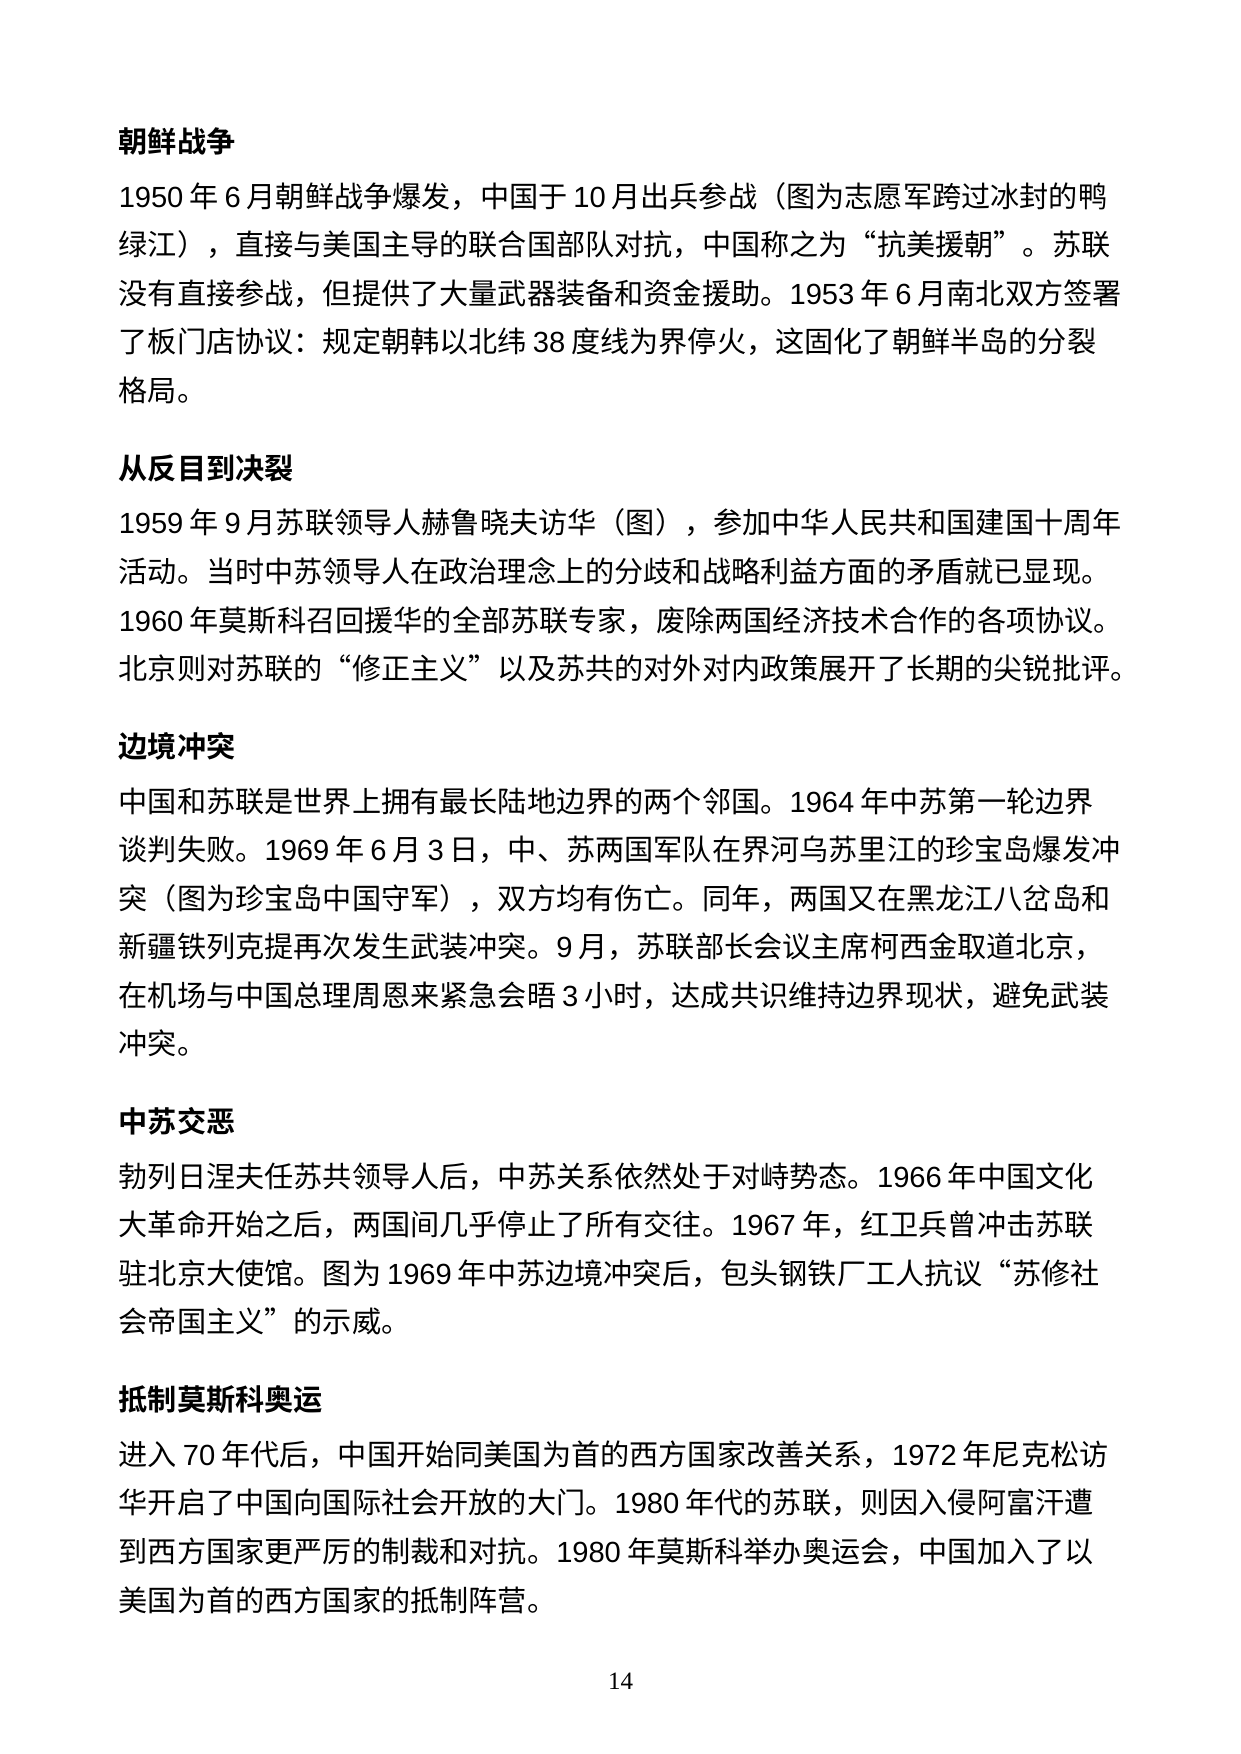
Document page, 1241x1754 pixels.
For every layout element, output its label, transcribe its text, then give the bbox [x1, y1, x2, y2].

text 勃列日涅夫任苏共领导人后，中苏关系依然处于对峙势态。1966年中国文化大革命开始之后，两国间几乎停止了所有交往。1967年，红卫兵曾冲击苏联驻北京大使馆。图为1969年中苏边境冲突后，包头钢铁厂工人抗议“苏修社会帝国主义”的示威。 [118, 1153, 1122, 1341]
text 中国和苏联是世界上拥有最长陆地边界的两个邻国。1964年中苏第一轮边界谈判失败。1969年6月3日，中、苏两国军队在界河乌苏里江的珍宝岛爆发冲突（图为珍宝岛中国守军），双方均有伤亡。同年，两国又在黑龙江八岔岛和新疆铁列克提再次发生武装冲突。9月，苏联部长会议主席柯西金取道北京，在机场与中国总理周恩来紧急会晤3小时，达成共识维持边界现状，避免武装冲突。 [118, 778, 1122, 1063]
text 进入70年代后，中国开始同美国为首的西方国家改善关系，1972年尼克松访华开启了中国向国际社会开放的大门。1980年代的苏联，则因入侵阿富汗遭到西方国家更严厉的制裁和对抗。1980年莫斯科举办奥运会，中国加入了以美国为首的西方国家的抵制阵营。 [118, 1431, 1122, 1619]
text 1959年9月苏联领导人赫鲁晓夫访华（图），参加中华人民共和国建国十周年活动。当时中苏领导人在政治理念上的分歧和战略利益方面的矛盾就已显现。1960年莫斯科召回援华的全部苏联专家，废除两国经济技术合作的各项协议。北京则对苏联的“修正主义”以及苏共的对外对内政策展开了长期的尖锐批评。 [118, 500, 1122, 688]
subtitle 朝鲜战争 [118, 118, 1122, 161]
subtitle 中苏交恶 [118, 1098, 1122, 1141]
subtitle 边境冲突 [118, 723, 1122, 766]
subtitle 从反目到决裂 [118, 445, 1122, 487]
text 1950年6月朝鲜战争爆发，中国于10月出兵参战（图为志愿军跨过冰封的鸭绿江），直接与美国主导的联合国部队对抗，中国称之为“抗美援朝”。苏联没有直接参战，但提供了大量武器装备和资金援助。1953年6月南北双方签署了板门店协议：规定朝韩以北纬38度线为界停火，这固化了朝鲜半岛的分裂格局。 [118, 173, 1122, 410]
subtitle 抵制莫斯科奥运 [118, 1377, 1122, 1419]
